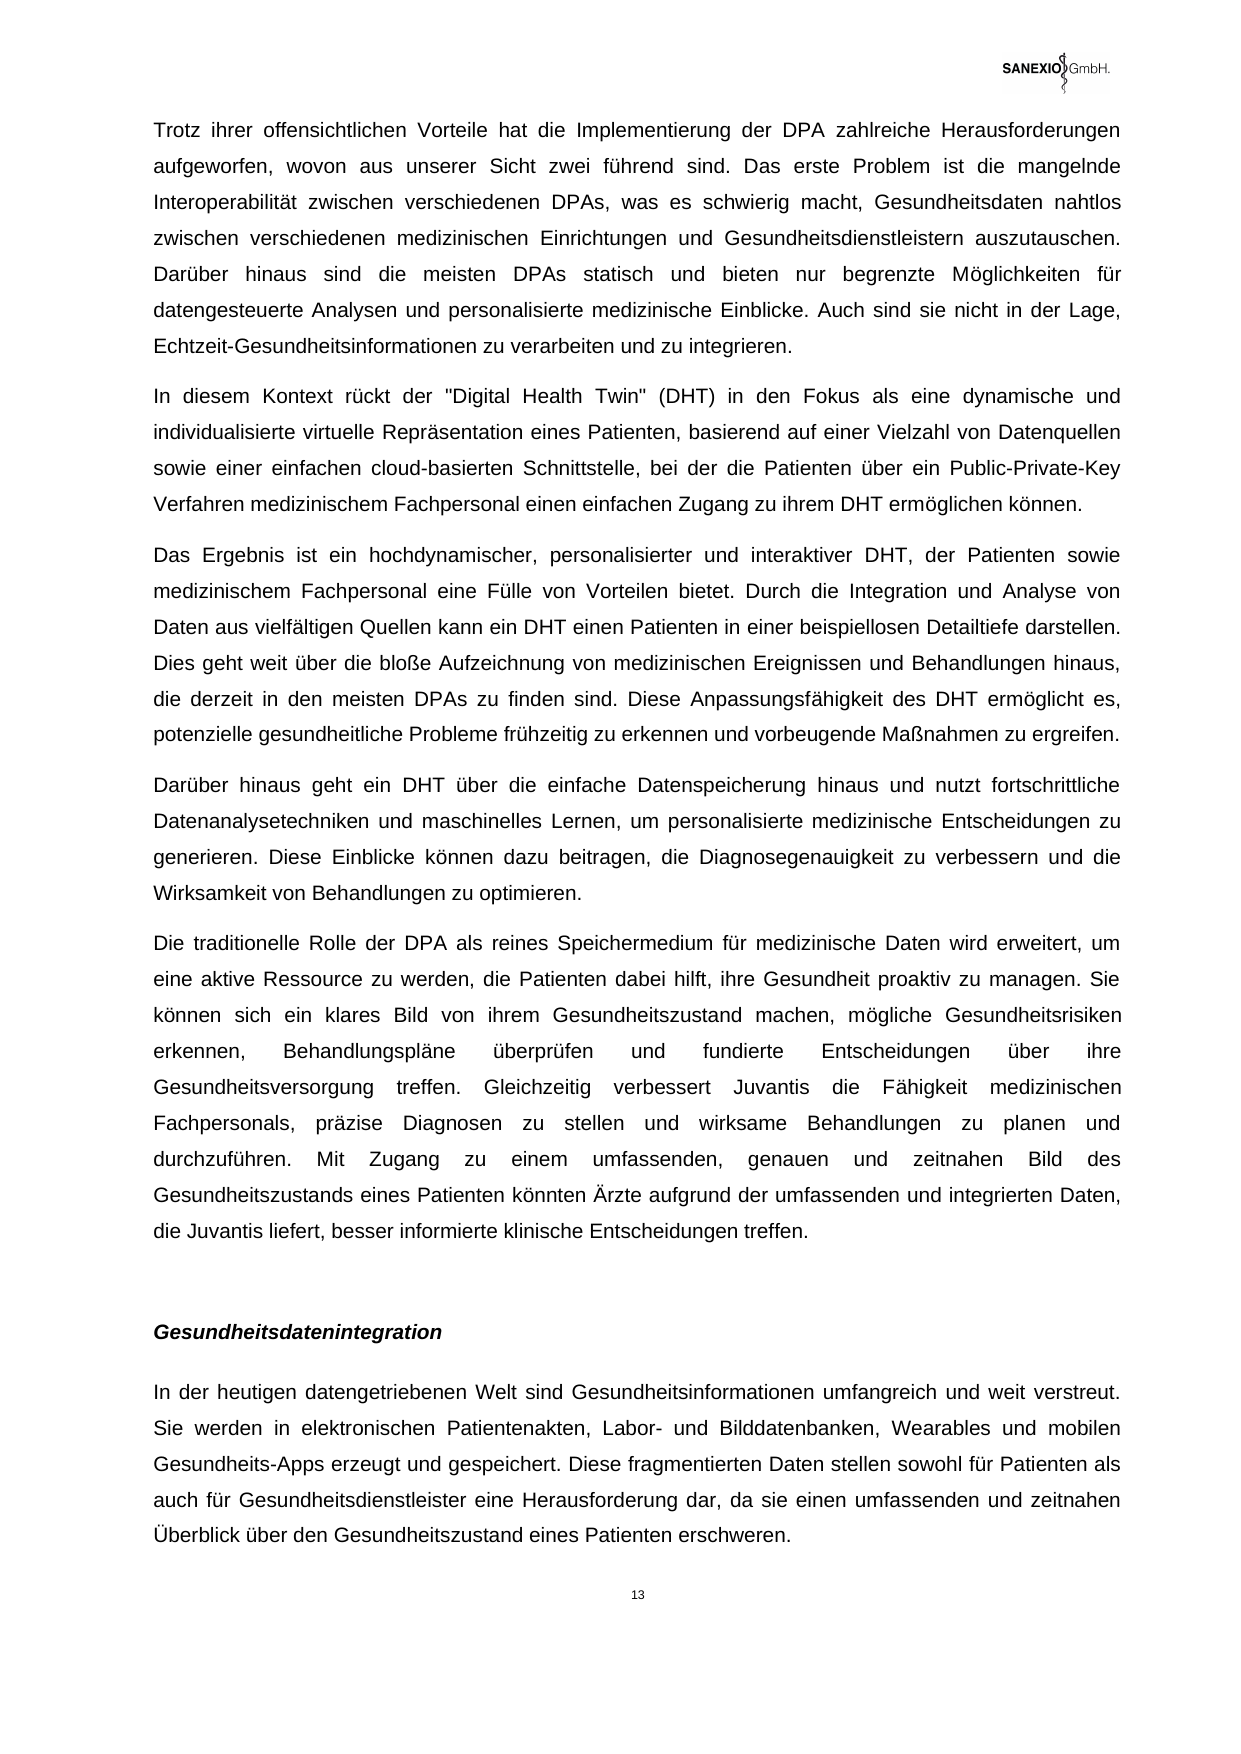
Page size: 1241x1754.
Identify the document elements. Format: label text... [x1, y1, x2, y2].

text In diesem Kontext rückt der "Digital Health Twin" (DHT) in den Fokus als eine dynamische und individualisierte virtuelle Repräsentation eines Patienten, basierend auf einer Vielzahl von Datenquellen sowie einer einfachen cloud-basierten Schnittstelle, bei der die Patienten über ein Public-Private-Key Verfahren medizinischem Fachpersonal einen einfachen Zugang zu ihrem DHT ermöglichen können. [153, 384, 1122, 516]
subtitle Gesundheitsdatenintegration [153, 1320, 1122, 1344]
text Die traditionelle Rolle der DPA als reines Speichermedium für medizinische Daten wird erweitert, um eine aktive Ressource zu werden, die Patienten dabei hilft, ihre Gesundheit proaktiv zu managen. Sie können sich ein klares Bild von ihrem Gesundheitszustand machen, mögliche Gesundheitsrisiken erkennen, Behandlungspläne überprüfen und fundierte Entscheidungen über ihre Gesundheitsversorgung treffen. Gleichzeitig verbessert Juvantis die Fähigkeit medizinischen Fachpersonals, präzise Diagnosen zu stellen und wirksame Behandlungen zu planen und durchzuführen. Mit Zugang zu einem umfassenden, genauen und zeitnahen Bild des Gesundheitszustands eines Patienten könnten Ärzte aufgrund der umfassenden und integrierten Daten, die Juvantis liefert, besser informierte klinische Entscheidungen treffen. [153, 931, 1122, 1243]
text Das Ergebnis ist ein hochdynamischer, personalisierter und interaktiver DHT, der Patienten sowie medizinischem Fachpersonal eine Fülle von Vorteilen bietet. Durch die Integration und Analyse von Daten aus vielfältigen Quellen kann ein DHT einen Patienten in einer beispiellosen Detailtiefe darstellen. Dies geht weit über die bloße Aufzeichnung von medizinischen Ereignissen und Behandlungen hinaus, die derzeit in den meisten DPAs zu finden sind. Diese Anpassungsfähigkeit des DHT ermöglicht es, potenzielle gesundheitliche Probleme frühzeitig zu erkennen und vorbeugende Maßnahmen zu ergreifen. [153, 543, 1122, 746]
text Trotz ihrer offensichtlichen Vorteile hat die Implementierung der DPA zahlreiche Herausforderungen aufgeworfen, wovon aus unserer Sicht zwei führend sind. Das erste Problem ist die mangelnde Interoperabilität zwischen verschiedenen DPAs, was es schwierig macht, Gesundheitsdaten nahtlos zwischen verschiedenen medizinischen Einrichtungen und Gesundheitsdienstleistern auszutauschen. Darüber hinaus sind die meisten DPAs statisch und bieten nur begrenzte Möglichkeiten für datengesteuerte Analysen und personalisierte medizinische Einblicke. Auch sind sie nicht in der Lage, Echtzeit-Gesundheitsinformationen zu verarbeiten und zu integrieren. [153, 118, 1122, 358]
text Darüber hinaus geht ein DHT über die einfache Datenspeicherung hinaus und nutzt fortschrittliche Datenanalysetechniken und maschinelles Lernen, um personalisierte medizinische Entscheidungen zu generieren. Diese Einblicke können dazu beitragen, die Diagnosegenauigkeit zu verbessern und die Wirksamkeit von Behandlungen zu optimieren. [153, 773, 1122, 904]
picture [1002, 52, 1110, 94]
text In der heutigen datengetriebenen Welt sind Gesundheitsinformationen umfangreich und weit verstreut. Sie werden in elektronischen Patientenakten, Labor- und Bilddatenbanken, Wearables und mobilen Gesundheits-Apps erzeugt und gespeichert. Diese fragmentierten Daten stellen sowohl für Patienten als auch für Gesundheitsdienstleister eine Herausforderung dar, da sie einen umfassenden und zeitnahen Überblick über den Gesundheitszustand eines Patienten erschweren. [153, 1379, 1122, 1547]
